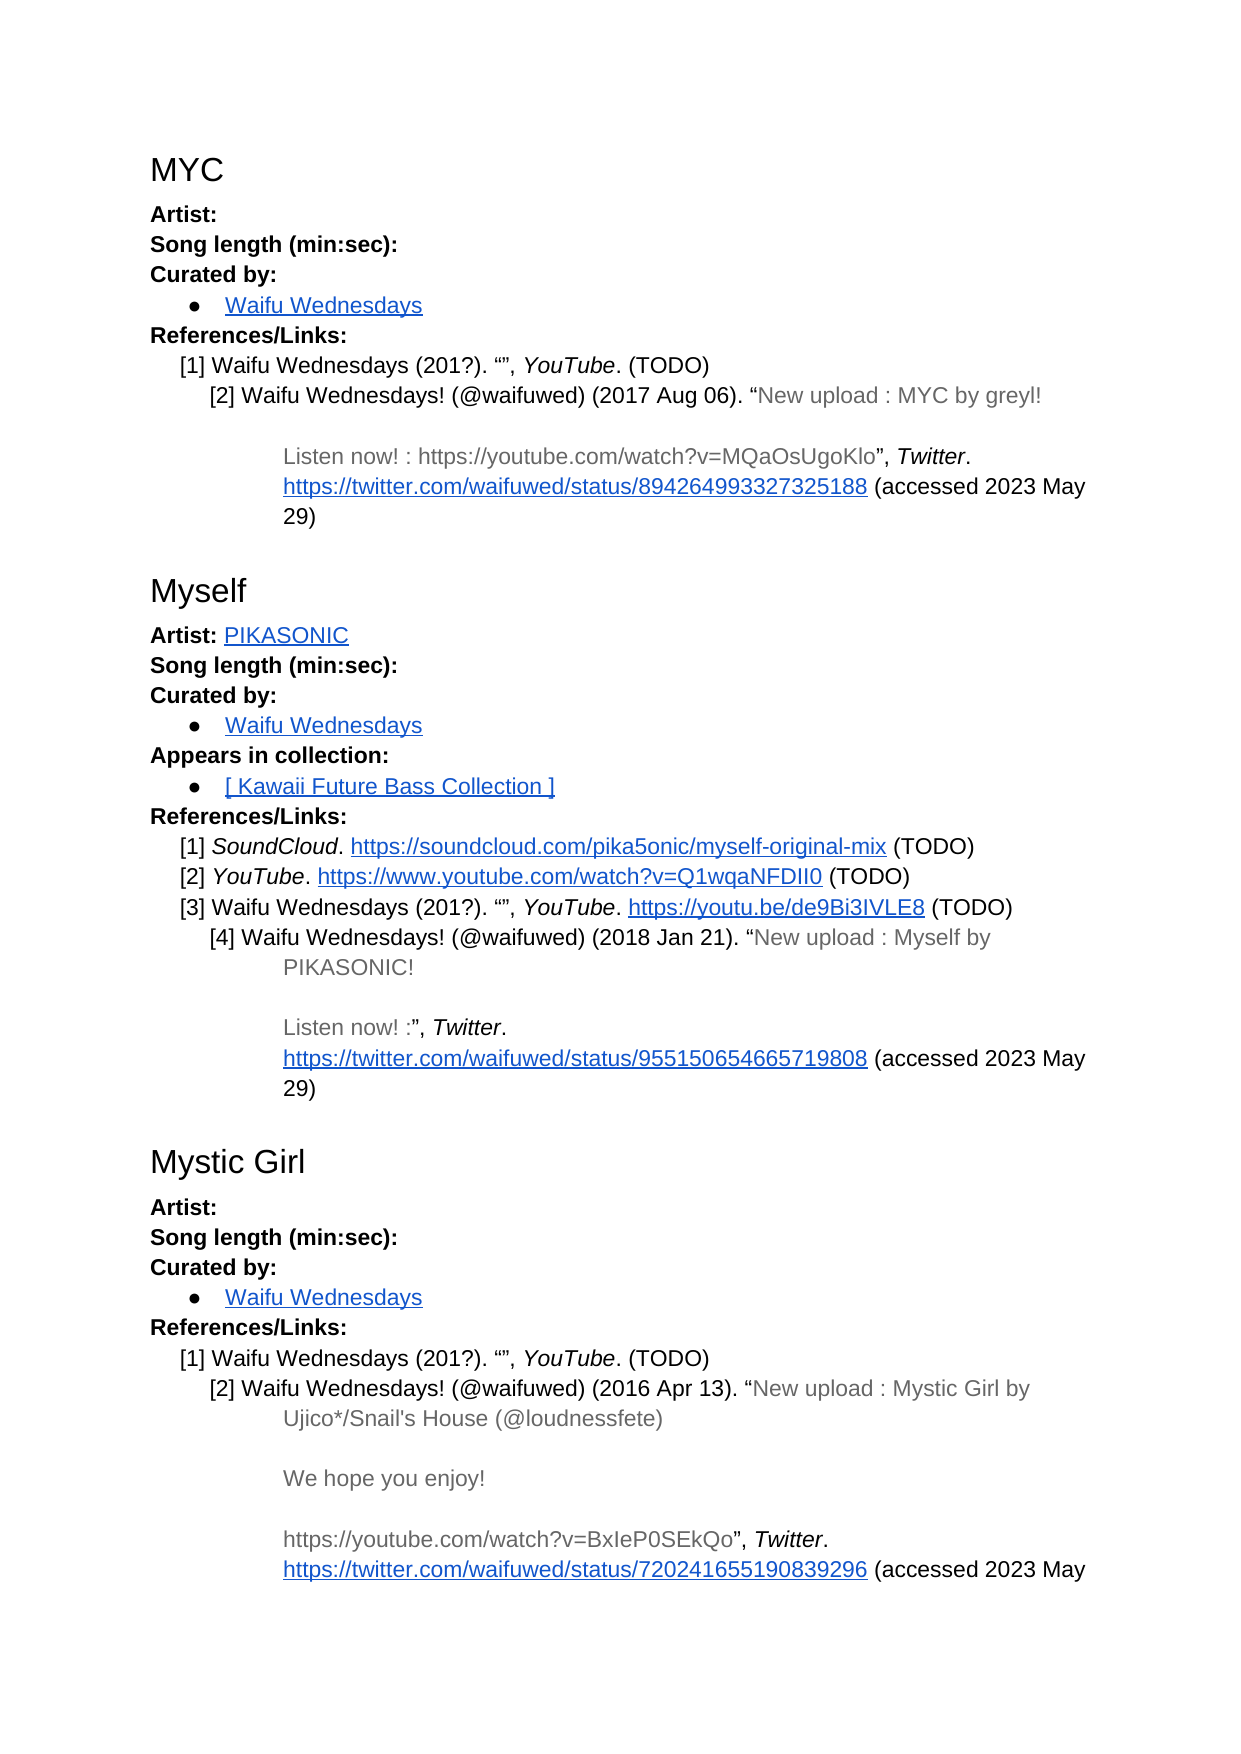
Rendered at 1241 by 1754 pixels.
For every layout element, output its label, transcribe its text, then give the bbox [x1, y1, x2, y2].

text Curated by: [150, 1254, 1090, 1280]
text Appears in collection: [150, 742, 1090, 769]
text [2] Waifu Wednesdays! (@waifuwed) (2016 Apr 13). “New upload : Mystic Girl by Ujico*/Snail's House (@loudnessfete) We hope you enjoy! https://youtube.com/watch?v=BxIeP0SEkQo”, Twitter. https://twitter.com/waifuwed/status/720241655190839296 (accessed 2023 May [209, 1375, 1090, 1582]
text Song length (min:sec): [150, 231, 1090, 257]
text [1] Waifu Wednesdays (201?). “”, YouTube. (TODO) [179, 1344, 1090, 1371]
text [3] Waifu Wednesdays (201?). “”, YouTube. https://youtu.be/de9Bi3IVLE8 (TODO) [179, 893, 1090, 920]
text Song length (min:sec): [150, 1224, 1090, 1250]
list Waifu Wednesdays [187, 292, 1090, 318]
text References/Links: [150, 803, 1090, 829]
text Song length (min:sec): [150, 652, 1090, 678]
text [1] Waifu Wednesdays (201?). “”, YouTube. (TODO) [179, 352, 1090, 378]
text [4] Waifu Wednesdays! (@waifuwed) (2018 Jan 21). “New upload : Myself by PIKASONIC! Listen now! :”, Twitter. https://twitter.com/waifuwed/status/955150654665719808 (accessed 2023 May 29) [209, 924, 1090, 1101]
list Waifu Wednesdays [187, 712, 1090, 739]
list [ Kawaii Future Bass Collection ] [187, 773, 1090, 799]
subtitle MYC [150, 150, 1090, 188]
text [1] SoundCloud. https://soundcloud.com/pika5onic/myself-original-mix (TODO) [179, 833, 1090, 859]
text [2] Waifu Wednesdays! (@waifuwed) (2017 Aug 06). “New upload : MYC by greyl! Listen now! : https://youtube.com/watch?v=MQaOsUgoKlo”, Twitter. https://twitter.com/waifuwed/status/894264993327325188 (accessed 2023 May 29) [209, 382, 1090, 529]
text Artist: PIKASONIC [150, 622, 1090, 648]
list Waifu Wednesdays [187, 1284, 1090, 1310]
subtitle Mystic Girl [150, 1142, 1090, 1181]
subtitle Myself [150, 571, 1090, 609]
text Artist: [150, 1193, 1090, 1220]
text [2] YouTube. https://www.youtube.com/watch?v=Q1wqaNFDII0 (TODO) [179, 863, 1090, 890]
text Curated by: [150, 261, 1090, 288]
text Artist: [150, 201, 1090, 227]
text References/Links: [150, 1314, 1090, 1341]
text Curated by: [150, 682, 1090, 708]
text References/Links: [150, 322, 1090, 348]
